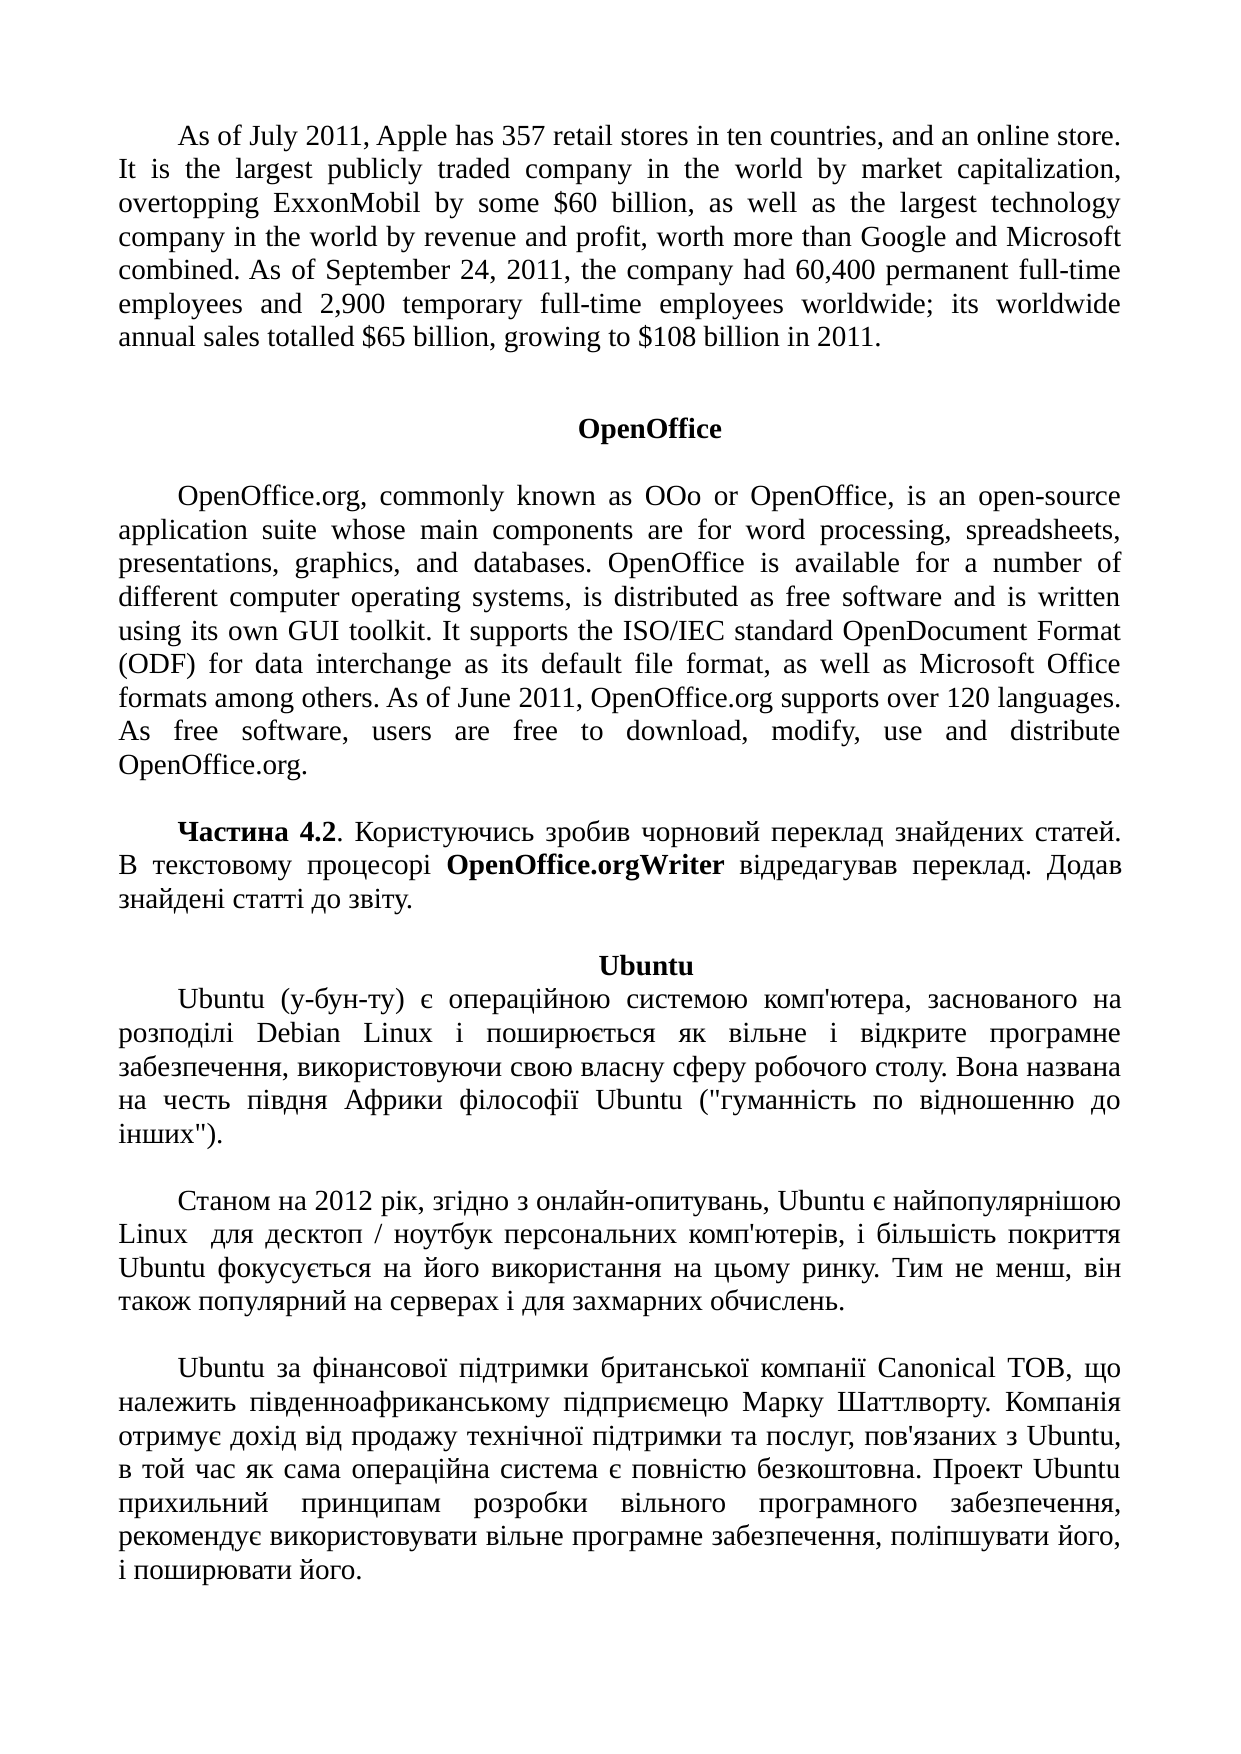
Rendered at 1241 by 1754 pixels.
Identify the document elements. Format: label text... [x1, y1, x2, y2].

text OpenOffice [118, 411, 1122, 445]
text Частина 4.2. Користуючись зробив чорновий переклад знайдених статей. В текстовому процесорі OpenOffice.orgWriter відредагував переклад. Додав знайдені статті до звіту. [118, 814, 1122, 914]
text Ubuntu [118, 948, 1122, 982]
text As of July 2011, Apple has 357 retail stores in ten countries, and an online store. It is the largest publicly traded company in the world by market capitalization, overtopping ExxonMobil by some $60 billion, as well as the largest technology company in the world by revenue and profit, worth more than Google and Microsoft combined. As of September 24, 2011, the company had 60,400 permanent full-time employees and 2,900 temporary full-time employees worldwide; its worldwide annual sales totalled $65 billion, growing to $108 billion in 2011. [118, 118, 1122, 353]
text Ubuntu за фінансової підтримки британської компанії Canonical ТОВ, що належить південноафриканському підприємецю Марку Шаттлворту. Компанія отримує дохід від продажу технічної підтримки та послуг, пов'язаних з Ubuntu, в той час як сама операційна система є повністю безкоштовна. Проект Ubuntu прихильний принципам розробки вільного програмного забезпечення, рекомендує використовувати вільне програмне забезпечення, поліпшувати його, і поширювати його. [118, 1351, 1122, 1585]
text Станом на 2012 рік, згідно з онлайн-опитувань, Ubuntu є найпопулярнішою Linux для десктоп / ноутбук персональних комп'ютерів, і більшість покриття Ubuntu фокусується на його використання на цьому ринку. Тим не менш, він також популярний на серверах і для захмарних обчислень. [118, 1183, 1122, 1317]
text OpenOffice.org, commonly known as OOo or OpenOffice, is an open-source application suite whose main components are for word processing, spreadsheets, presentations, graphics, and databases. OpenOffice is available for a number of different computer operating systems, is distributed as free software and is written using its own GUI toolkit. It supports the ISO/IEC standard OpenDocument Format (ODF) for data interchange as its default file format, as well as Microsoft Office formats among others. As of June 2011, OpenOffice.org supports over 120 languages. As free software, users are free to download, modify, use and distribute OpenOffice.org. [118, 478, 1122, 780]
text Ubuntu (у-бун-ту) є операційною системою комп'ютера, заснованого на розподілі Debian Linux і поширюється як вільне і відкрите програмне забезпечення, використовуючи свою власну сферу робочого столу. Вона названа на честь півдня Африки філософії Ubuntu ("гуманність по відношенню до інших"). [118, 982, 1122, 1149]
